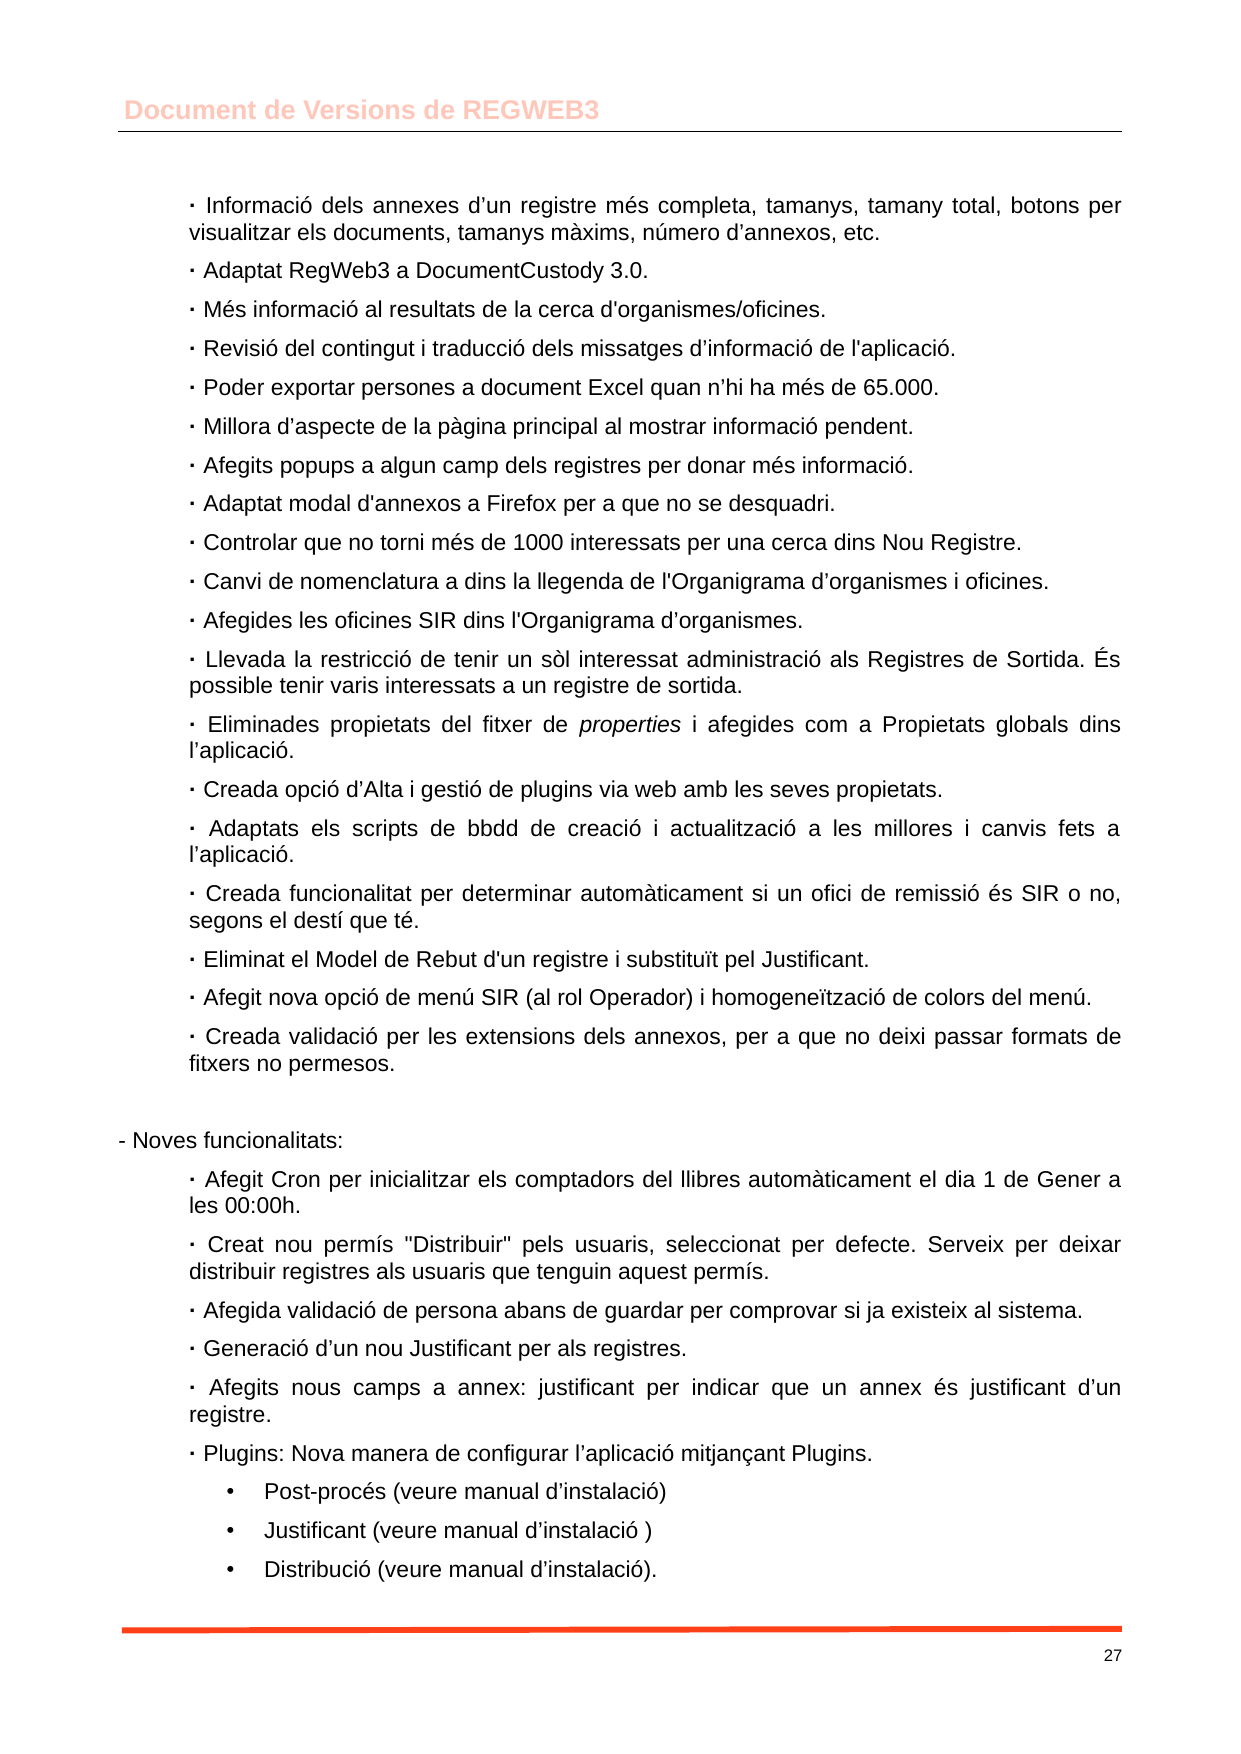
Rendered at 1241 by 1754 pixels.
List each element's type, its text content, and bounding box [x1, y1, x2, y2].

text · Plugins: Nova manera de configurar l’aplicació mitjançant Plugins. [189, 1439, 1122, 1466]
text · Millora d’aspecte de la pàgina principal al mostrar informació pendent. [189, 413, 1122, 439]
text · Creada validació per les extensions dels annexos, per a que no deixi passar formats de fitxers no permesos. [189, 1023, 1122, 1076]
text · Afegides les oficines SIR dins l'Organigrama d’organismes. [189, 607, 1122, 633]
text · Adaptats els scripts de bbdd de creació i actualització a les millores i canvis fets a l’aplicació. [189, 815, 1122, 868]
text · Informació dels annexes d’un registre més completa, tamanys, tamany total, botons per visualitzar els documents, tamanys màxims, número d’annexos, etc. [189, 192, 1122, 245]
text · Afegida validació de persona abans de guardar per comprovar si ja existeix al sistema. [189, 1297, 1122, 1323]
text · Revisió del contingut i traducció dels missatges d’informació de l'aplicació. [189, 335, 1122, 361]
list Post-procés (veure manual d’instalació) [226, 1478, 1122, 1505]
text · Afegit Cron per inicialitzar els comptadors del llibres automàticament el dia 1 de Gener a les 00:00h. [189, 1166, 1122, 1219]
list Distribució (veure manual d’instalació). [226, 1556, 1122, 1582]
text · Afegit nova opció de menú SIR (al rol Operador) i homogeneïtzació de colors del menú. [189, 984, 1122, 1011]
text · Creada opció d’Alta i gestió de plugins via web amb les seves propietats. [189, 776, 1122, 803]
text · Canvi de nomenclatura a dins la llegenda de l'Organigrama d’organismes i oficines. [189, 568, 1122, 594]
text · Més informació al resultats de la cerca d'organismes/oficines. [189, 296, 1122, 322]
text · Eliminades propietats del fitxer de properties i afegides com a Propietats globals dins l’aplicació. [189, 711, 1122, 764]
text · Afegits nous camps a annex: justificant per indicar que un annex és justificant d’un registre. [189, 1374, 1122, 1427]
text · Controlar que no torni més de 1000 interessats per una cerca dins Nou Registre. [189, 529, 1122, 556]
text · Creat nou permís "Distribuir" pels usuaris, seleccionat per defecte. Serveix per deixar distribuir registres als usuaris que tenguin aquest permís. [189, 1231, 1122, 1284]
text · Adaptat modal d'annexos a Firefox per a que no se desquadri. [189, 490, 1122, 517]
text · Poder exportar persones a document Excel quan n’hi ha més de 65.000. [189, 374, 1122, 400]
text · Adaptat RegWeb3 a DocumentCustody 3.0. [189, 257, 1122, 284]
text · Creada funcionalitat per determinar automàticament si un ofici de remissió és SIR o no, segons el destí que té. [189, 880, 1122, 933]
list Justificant (veure manual d’instalació ) [226, 1517, 1122, 1543]
text - Noves funcionalitats: [118, 1127, 1122, 1154]
text · Afegits popups a algun camp dels registres per donar més informació. [189, 452, 1122, 478]
text · Llevada la restricció de tenir un sòl interessat administració als Registres de Sortida. És possible tenir varis interessats a un registre de sortida. [189, 646, 1122, 698]
text · Generació d’un nou Justificant per als registres. [189, 1335, 1122, 1362]
text · Eliminat el Model de Rebut d'un registre i substituït pel Justificant. [189, 946, 1122, 972]
